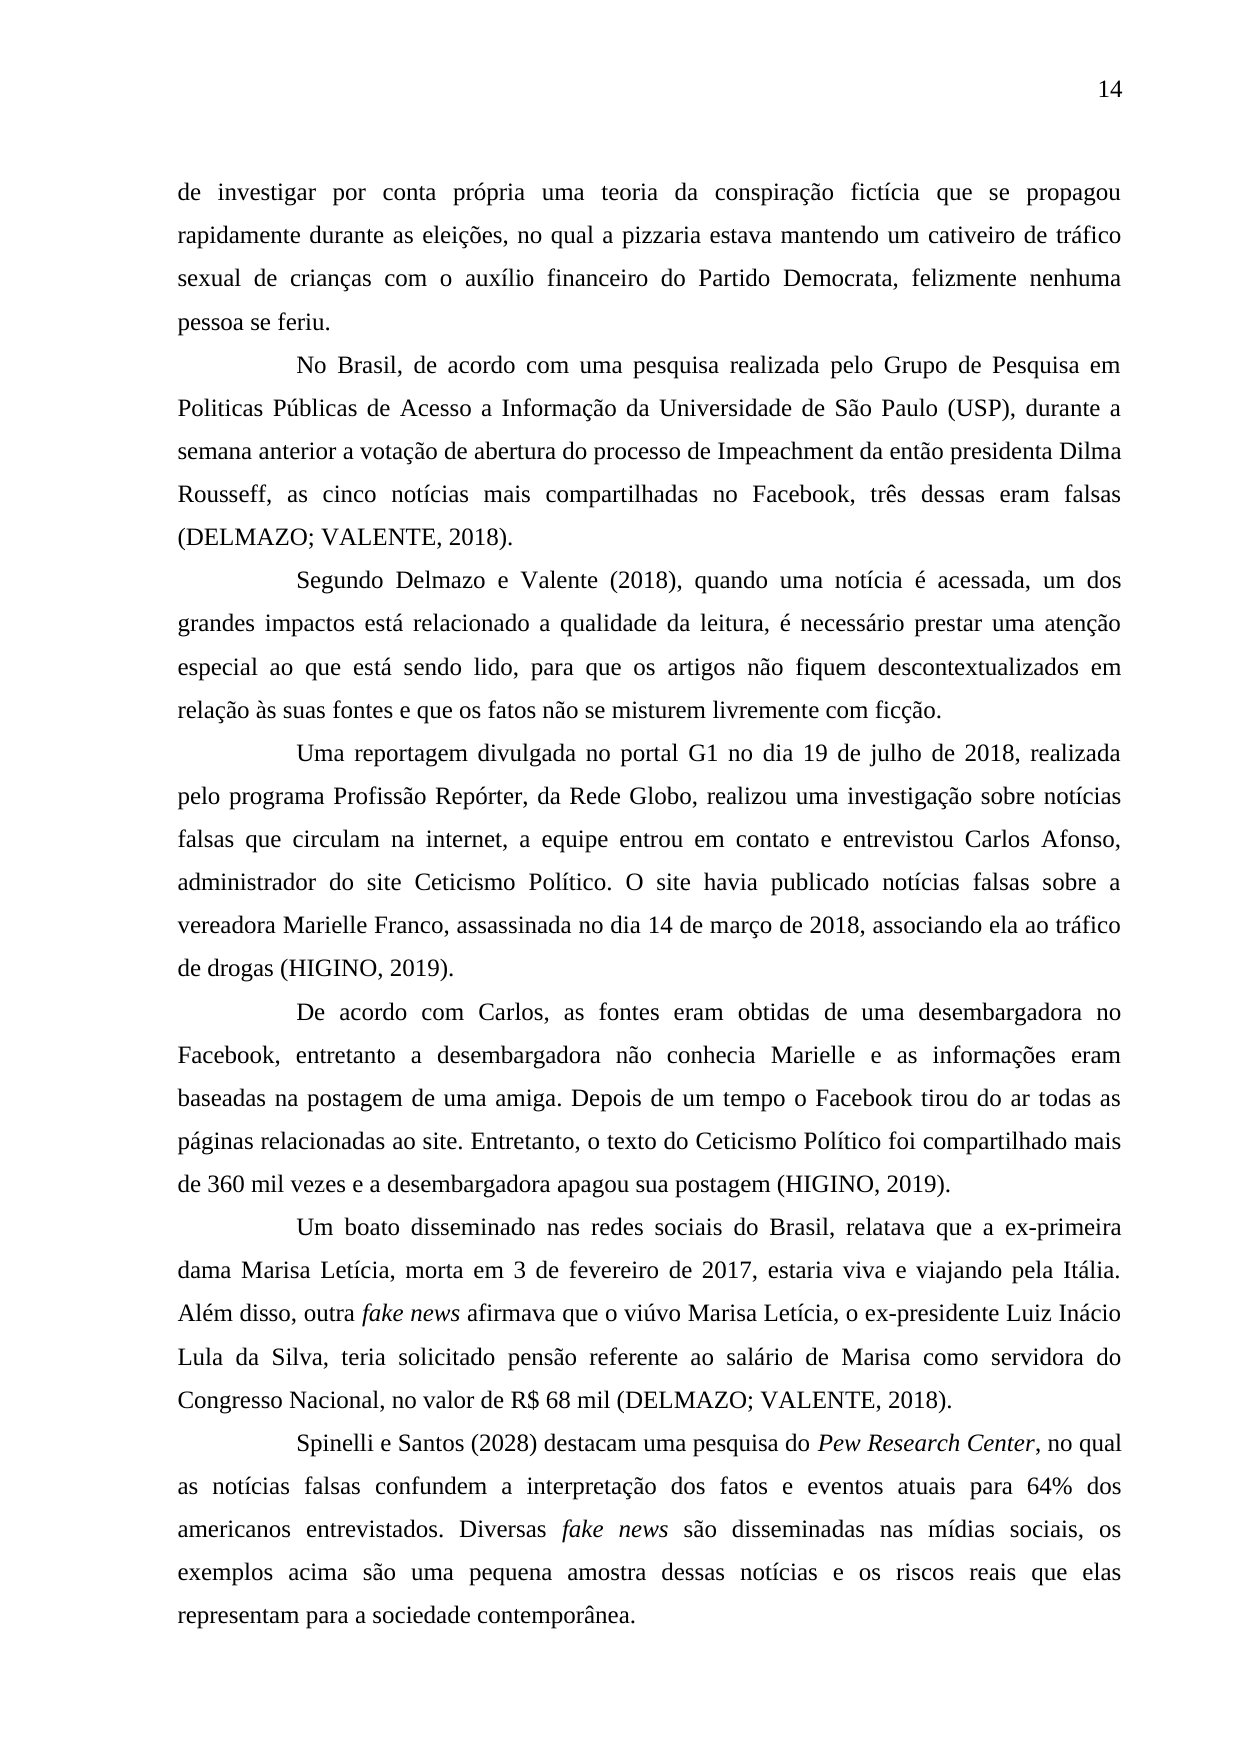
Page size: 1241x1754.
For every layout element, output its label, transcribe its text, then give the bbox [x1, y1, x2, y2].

text No Brasil, de acordo com uma pesquisa realizada pelo Grupo de Pesquisa em Politicas Públicas de Acesso a Informação da Universidade de São Paulo (USP), durante a semana anterior a votação de abertura do processo de Impeachment da então presidenta Dilma Rousseff, as cinco notícias mais compartilhadas no Facebook, três dessas eram falsas (DELMAZO; VALENTE, 2018). [177, 350, 1122, 551]
text Spinelli e Santos (2028) destacam uma pesquisa do Pew Research Center, no qual as notícias falsas confundem a interpretação dos fatos e eventos atuais para 64% dos americanos entrevistados. Diversas fake news são disseminadas nas mídias sociais, os exemplos acima são uma pequena amostra dessas notícias e os riscos reais que elas representam para a sociedade contemporânea. [177, 1428, 1122, 1629]
text De acordo com Carlos, as fontes eram obtidas de uma desembargadora no Facebook, entretanto a desembargadora não conhecia Marielle e as informações eram baseadas na postagem de uma amiga. Depois de um tempo o Facebook tirou do ar todas as páginas relacionadas ao site. Entretanto, o texto do Ceticismo Político foi compartilhado mais de 360 mil vezes e a desembargadora apagou sua postagem (HIGINO, 2019). [177, 997, 1122, 1198]
text Segundo Delmazo e Valente (2018), quando uma notícia é acessada, um dos grandes impactos está relacionado a qualidade da leitura, é necessário prestar uma atenção especial ao que está sendo lido, para que os artigos não fiquem descontextualizados em relação às suas fontes e que os fatos não se misturem livremente com ficção. [177, 565, 1122, 723]
text de investigar por conta própria uma teoria da conspiração fictícia que se propagou rapidamente durante as eleições, no qual a pizzaria estava mantendo um cativeiro de tráfico sexual de crianças com o auxílio financeiro do Partido Democrata, felizmente nenhuma pessoa se feriu. [177, 177, 1122, 335]
text Uma reportagem divulgada no portal G1 no dia 19 de julho de 2018, realizada pelo programa Profissão Repórter, da Rede Globo, realizou uma investigação sobre notícias falsas que circulam na internet, a equipe entrou em contato e entrevistou Carlos Afonso, administrador do site Ceticismo Político. O site havia publicado notícias falsas sobre a vereadora Marielle Franco, assassinada no dia 14 de março de 2018, associando ela ao tráfico de drogas (HIGINO, 2019). [177, 738, 1122, 982]
text Um boato disseminado nas redes sociais do Brasil, relatava que a ex-primeira dama Marisa Letícia, morta em 3 de fevereiro de 2017, estaria viva e viajando pela Itália. Além disso, outra fake news afirmava que o viúvo Marisa Letícia, o ex-presidente Luiz Inácio Lula da Silva, teria solicitado pensão referente ao salário de Marisa como servidora do Congresso Nacional, no valor de R$ 68 mil (DELMAZO; VALENTE, 2018). [177, 1212, 1122, 1413]
